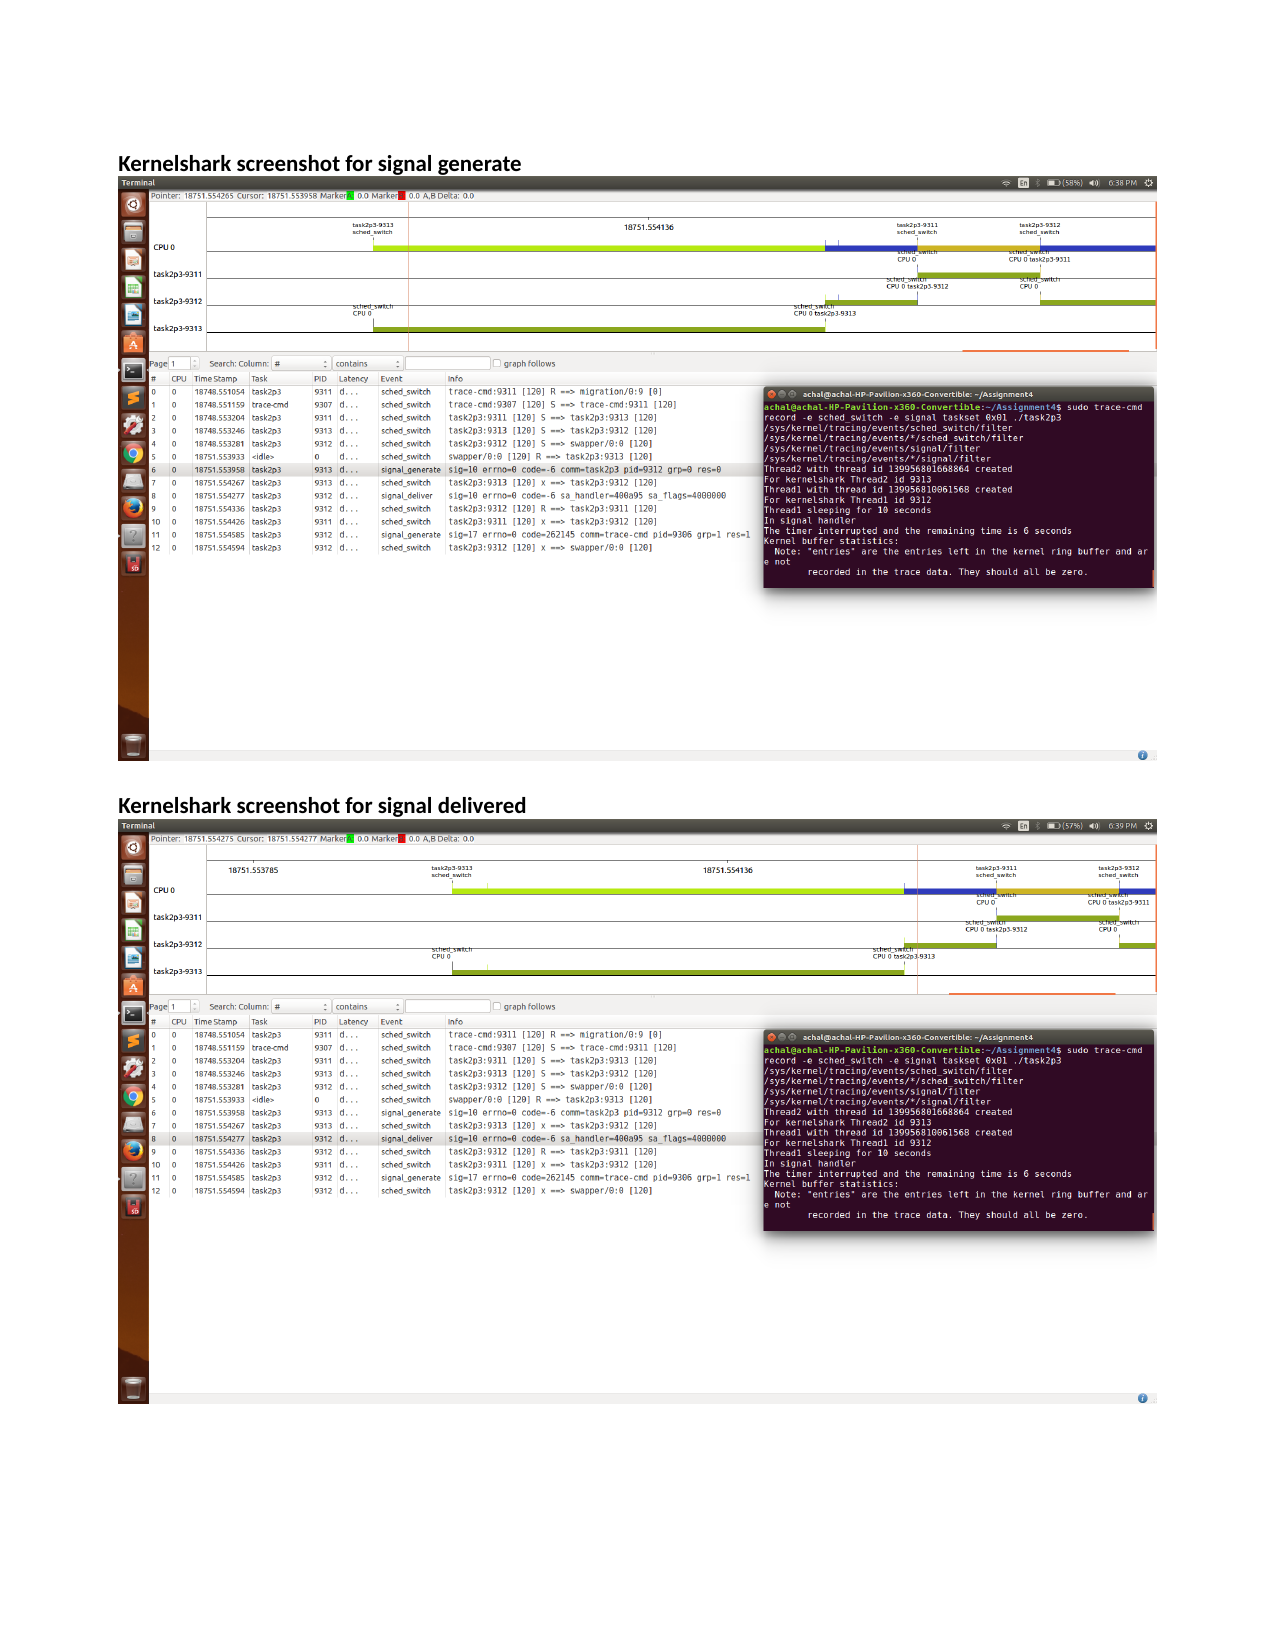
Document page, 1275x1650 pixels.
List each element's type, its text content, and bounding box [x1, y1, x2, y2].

picture [118, 819, 1157, 1404]
text Kernelshark screenshot for signal delivered [118, 791, 1157, 819]
picture [118, 176, 1157, 761]
text Kernelshark screenshot for signal generate [118, 149, 1157, 176]
